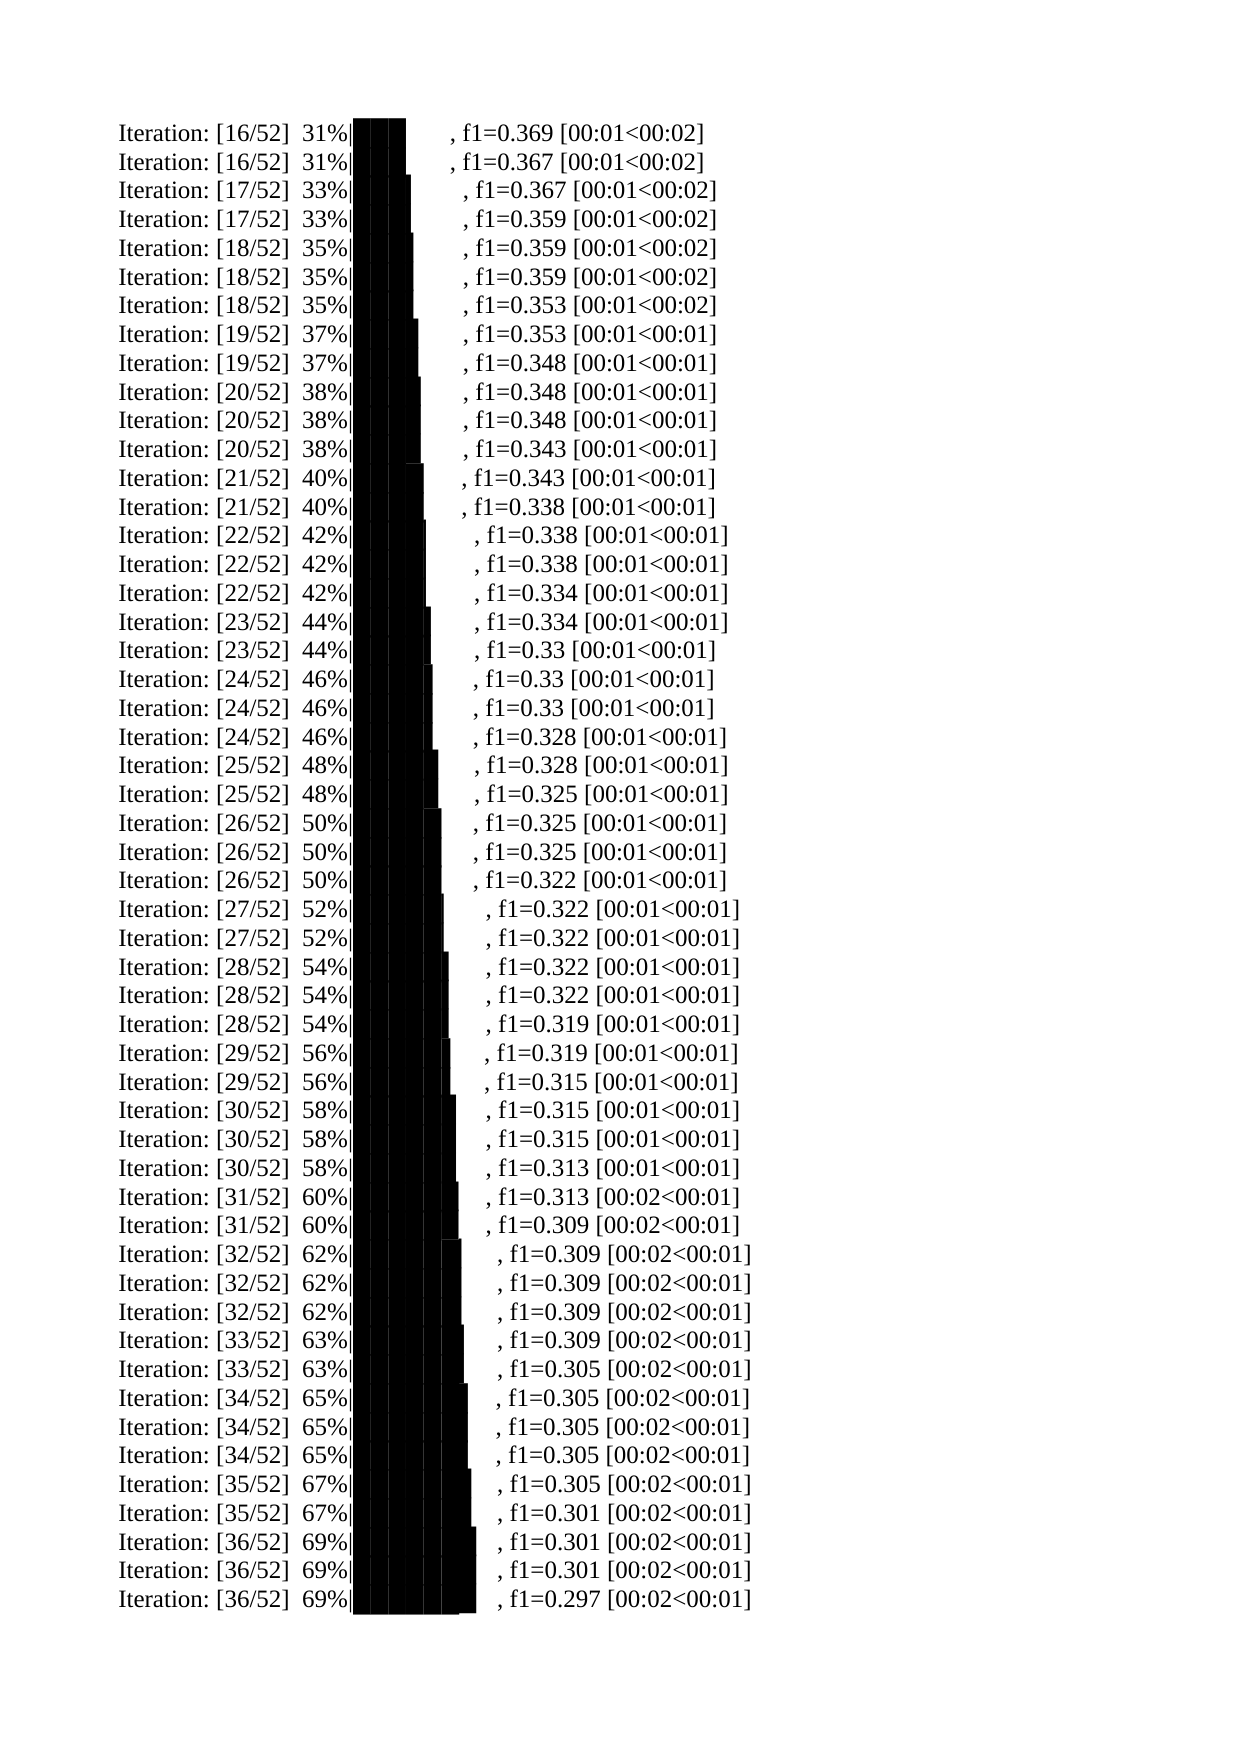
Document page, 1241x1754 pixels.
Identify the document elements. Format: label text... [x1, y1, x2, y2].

text Iteration: [30/52] 58%|█████▊ , f1=0.313 [00:01<00:01] [118, 1153, 353, 1182]
text Iteration: [36/52] 69%|██████▉ , f1=0.301 [00:02<00:01] [118, 1556, 353, 1584]
text Iteration: [34/52] 65%|██████▌ , f1=0.305 [00:02<00:01] [118, 1383, 353, 1412]
text Iteration: [24/52] 46%|████▌ , f1=0.33 [00:01<00:01] [432, 693, 1122, 722]
text Iteration: [20/52] 38%|███▊ , f1=0.348 [00:01<00:01] [118, 377, 353, 406]
text Iteration: [22/52] 42%|████▏ , f1=0.338 [00:01<00:01] [425, 521, 1122, 549]
text Iteration: [28/52] 54%|█████▍ , f1=0.322 [00:01<00:01] [448, 981, 1122, 1009]
text Iteration: [30/52] 58%|█████▊ , f1=0.315 [00:01<00:01] [118, 1096, 353, 1124]
text Iteration: [34/52] 65%|██████▌ , f1=0.305 [00:02<00:01] [468, 1383, 1122, 1412]
text Iteration: [32/52] 62%|██████▏ , f1=0.309 [00:02<00:01] [118, 1268, 353, 1297]
text Iteration: [25/52] 48%|████▊ , f1=0.328 [00:01<00:01] [118, 751, 353, 779]
text Iteration: [22/52] 42%|████▏ , f1=0.338 [00:01<00:01] [118, 549, 353, 578]
text Iteration: [36/52] 69%|██████▉ , f1=0.297 [00:02<00:01] [118, 1584, 353, 1613]
text Iteration: [31/52] 60%|█████▉ , f1=0.309 [00:02<00:01] [118, 1211, 353, 1239]
text Iteration: [19/52] 37%|███▋ , f1=0.348 [00:01<00:01] [118, 348, 353, 377]
text Iteration: [19/52] 37%|███▋ , f1=0.353 [00:01<00:01] [418, 319, 1122, 348]
text Iteration: [34/52] 65%|██████▌ , f1=0.305 [00:02<00:01] [118, 1412, 353, 1441]
text Iteration: [33/52] 63%|██████▎ , f1=0.305 [00:02<00:01] [464, 1354, 1122, 1383]
text Iteration: [30/52] 58%|█████▊ , f1=0.315 [00:01<00:01] [456, 1096, 1122, 1124]
text Iteration: [36/52] 69%|██████▉ , f1=0.301 [00:02<00:01] [476, 1527, 1122, 1556]
text Iteration: [18/52] 35%|███▍ , f1=0.359 [00:01<00:02] [413, 233, 1122, 262]
text Iteration: [22/52] 42%|████▏ , f1=0.338 [00:01<00:01] [118, 521, 353, 549]
text Iteration: [26/52] 50%|█████ , f1=0.325 [00:01<00:01] [441, 837, 1122, 866]
text Iteration: [20/52] 38%|███▊ , f1=0.343 [00:01<00:01] [421, 434, 1122, 463]
text Iteration: [22/52] 42%|████▏ , f1=0.338 [00:01<00:01] [425, 549, 1122, 578]
text Iteration: [32/52] 62%|██████▏ , f1=0.309 [00:02<00:01] [461, 1239, 1122, 1268]
text Iteration: [21/52] 40%|████ , f1=0.343 [00:01<00:01] [118, 463, 353, 492]
text Iteration: [26/52] 50%|█████ , f1=0.325 [00:01<00:01] [441, 808, 1122, 837]
text Iteration: [32/52] 62%|██████▏ , f1=0.309 [00:02<00:01] [461, 1297, 1122, 1326]
text Iteration: [24/52] 46%|████▌ , f1=0.328 [00:01<00:01] [432, 722, 1122, 751]
text Iteration: [30/52] 58%|█████▊ , f1=0.313 [00:01<00:01] [456, 1153, 1122, 1182]
text Iteration: [17/52] 33%|███▎ , f1=0.359 [00:01<00:02] [118, 204, 353, 233]
text Iteration: [28/52] 54%|█████▍ , f1=0.322 [00:01<00:01] [118, 952, 353, 981]
text Iteration: [35/52] 67%|██████▋ , f1=0.301 [00:02<00:01] [471, 1498, 1122, 1527]
text Iteration: [18/52] 35%|███▍ , f1=0.353 [00:01<00:02] [118, 291, 353, 319]
text Iteration: [23/52] 44%|████▍ , f1=0.334 [00:01<00:01] [430, 607, 1122, 636]
text Iteration: [27/52] 52%|█████▏ , f1=0.322 [00:01<00:01] [118, 923, 353, 952]
text Iteration: [19/52] 37%|███▋ , f1=0.353 [00:01<00:01] [118, 319, 353, 348]
text Iteration: [28/52] 54%|█████▍ , f1=0.322 [00:01<00:01] [118, 981, 353, 1009]
text Iteration: [36/52] 69%|██████▉ , f1=0.297 [00:02<00:01] [476, 1584, 1122, 1613]
text Iteration: [28/52] 54%|█████▍ , f1=0.322 [00:01<00:01] [448, 952, 1122, 981]
text Iteration: [31/52] 60%|█████▉ , f1=0.313 [00:02<00:01] [458, 1182, 1122, 1211]
text Iteration: [30/52] 58%|█████▊ , f1=0.315 [00:01<00:01] [456, 1124, 1122, 1153]
text Iteration: [16/52] 31%|███ , f1=0.369 [00:01<00:02] [406, 118, 1122, 147]
text Iteration: [19/52] 37%|███▋ , f1=0.348 [00:01<00:01] [418, 348, 1122, 377]
text Iteration: [34/52] 65%|██████▌ , f1=0.305 [00:02<00:01] [468, 1441, 1122, 1469]
text Iteration: [20/52] 38%|███▊ , f1=0.343 [00:01<00:01] [118, 434, 353, 463]
text Iteration: [26/52] 50%|█████ , f1=0.322 [00:01<00:01] [118, 866, 353, 894]
text Iteration: [34/52] 65%|██████▌ , f1=0.305 [00:02<00:01] [118, 1441, 353, 1469]
text Iteration: [20/52] 38%|███▊ , f1=0.348 [00:01<00:01] [421, 406, 1122, 434]
text Iteration: [23/52] 44%|████▍ , f1=0.33 [00:01<00:01] [118, 636, 353, 664]
text Iteration: [35/52] 67%|██████▋ , f1=0.305 [00:02<00:01] [471, 1469, 1122, 1498]
text Iteration: [32/52] 62%|██████▏ , f1=0.309 [00:02<00:01] [461, 1268, 1122, 1297]
text Iteration: [33/52] 63%|██████▎ , f1=0.305 [00:02<00:01] [118, 1354, 353, 1383]
text Iteration: [17/52] 33%|███▎ , f1=0.367 [00:01<00:02] [118, 176, 353, 204]
text Iteration: [17/52] 33%|███▎ , f1=0.359 [00:01<00:02] [411, 204, 1122, 233]
text Iteration: [18/52] 35%|███▍ , f1=0.359 [00:01<00:02] [118, 233, 353, 262]
text Iteration: [25/52] 48%|████▊ , f1=0.328 [00:01<00:01] [438, 751, 1122, 779]
text Iteration: [29/52] 56%|█████▌ , f1=0.319 [00:01<00:01] [118, 1038, 353, 1067]
text Iteration: [28/52] 54%|█████▍ , f1=0.319 [00:01<00:01] [448, 1009, 1122, 1038]
text Iteration: [23/52] 44%|████▍ , f1=0.334 [00:01<00:01] [118, 607, 353, 636]
text Iteration: [21/52] 40%|████ , f1=0.343 [00:01<00:01] [424, 463, 1122, 492]
text Iteration: [17/52] 33%|███▎ , f1=0.367 [00:01<00:02] [411, 176, 1122, 204]
text Iteration: [30/52] 58%|█████▊ , f1=0.315 [00:01<00:01] [118, 1124, 353, 1153]
text Iteration: [23/52] 44%|████▍ , f1=0.33 [00:01<00:01] [430, 636, 1122, 664]
text Iteration: [26/52] 50%|█████ , f1=0.325 [00:01<00:01] [118, 837, 353, 866]
text Iteration: [36/52] 69%|██████▉ , f1=0.301 [00:02<00:01] [118, 1527, 353, 1556]
text Iteration: [21/52] 40%|████ , f1=0.338 [00:01<00:01] [424, 492, 1122, 521]
text Iteration: [25/52] 48%|████▊ , f1=0.325 [00:01<00:01] [438, 779, 1122, 808]
text Iteration: [31/52] 60%|█████▉ , f1=0.313 [00:02<00:01] [118, 1182, 353, 1211]
text Iteration: [21/52] 40%|████ , f1=0.338 [00:01<00:01] [118, 492, 353, 521]
text Iteration: [28/52] 54%|█████▍ , f1=0.319 [00:01<00:01] [118, 1009, 353, 1038]
text Iteration: [16/52] 31%|███ , f1=0.367 [00:01<00:02] [406, 147, 1122, 176]
text Iteration: [20/52] 38%|███▊ , f1=0.348 [00:01<00:01] [118, 406, 353, 434]
text Iteration: [22/52] 42%|████▏ , f1=0.334 [00:01<00:01] [425, 578, 1122, 607]
text Iteration: [26/52] 50%|█████ , f1=0.325 [00:01<00:01] [118, 808, 353, 837]
text Iteration: [18/52] 35%|███▍ , f1=0.359 [00:01<00:02] [413, 262, 1122, 291]
text Iteration: [29/52] 56%|█████▌ , f1=0.315 [00:01<00:01] [118, 1067, 353, 1096]
text Iteration: [32/52] 62%|██████▏ , f1=0.309 [00:02<00:01] [118, 1239, 353, 1268]
text Iteration: [34/52] 65%|██████▌ , f1=0.305 [00:02<00:01] [468, 1412, 1122, 1441]
text Iteration: [24/52] 46%|████▌ , f1=0.33 [00:01<00:01] [118, 664, 353, 693]
text Iteration: [16/52] 31%|███ , f1=0.367 [00:01<00:02] [118, 147, 353, 176]
text Iteration: [35/52] 67%|██████▋ , f1=0.305 [00:02<00:01] [118, 1469, 353, 1498]
text Iteration: [32/52] 62%|██████▏ , f1=0.309 [00:02<00:01] [118, 1297, 353, 1326]
text Iteration: [24/52] 46%|████▌ , f1=0.33 [00:01<00:01] [432, 664, 1122, 693]
text Iteration: [24/52] 46%|████▌ , f1=0.33 [00:01<00:01] [118, 693, 353, 722]
text Iteration: [35/52] 67%|██████▋ , f1=0.301 [00:02<00:01] [118, 1498, 353, 1527]
text Iteration: [18/52] 35%|███▍ , f1=0.359 [00:01<00:02] [118, 262, 353, 291]
text Iteration: [16/52] 31%|███ , f1=0.369 [00:01<00:02] [118, 118, 353, 147]
text Iteration: [33/52] 63%|██████▎ , f1=0.309 [00:02<00:01] [118, 1326, 353, 1354]
text Iteration: [31/52] 60%|█████▉ , f1=0.309 [00:02<00:01] [458, 1211, 1122, 1239]
text Iteration: [20/52] 38%|███▊ , f1=0.348 [00:01<00:01] [421, 377, 1122, 406]
text Iteration: [29/52] 56%|█████▌ , f1=0.319 [00:01<00:01] [450, 1038, 1122, 1067]
text Iteration: [22/52] 42%|████▏ , f1=0.334 [00:01<00:01] [118, 578, 353, 607]
text Iteration: [27/52] 52%|█████▏ , f1=0.322 [00:01<00:01] [118, 894, 353, 923]
text Iteration: [36/52] 69%|██████▉ , f1=0.301 [00:02<00:01] [476, 1556, 1122, 1584]
text Iteration: [33/52] 63%|██████▎ , f1=0.309 [00:02<00:01] [464, 1326, 1122, 1354]
text Iteration: [27/52] 52%|█████▏ , f1=0.322 [00:01<00:01] [443, 894, 1122, 923]
text Iteration: [18/52] 35%|███▍ , f1=0.353 [00:01<00:02] [413, 291, 1122, 319]
text Iteration: [29/52] 56%|█████▌ , f1=0.315 [00:01<00:01] [450, 1067, 1122, 1096]
text Iteration: [25/52] 48%|████▊ , f1=0.325 [00:01<00:01] [118, 779, 353, 808]
text Iteration: [27/52] 52%|█████▏ , f1=0.322 [00:01<00:01] [443, 923, 1122, 952]
text Iteration: [24/52] 46%|████▌ , f1=0.328 [00:01<00:01] [118, 722, 353, 751]
text Iteration: [26/52] 50%|█████ , f1=0.322 [00:01<00:01] [441, 866, 1122, 894]
